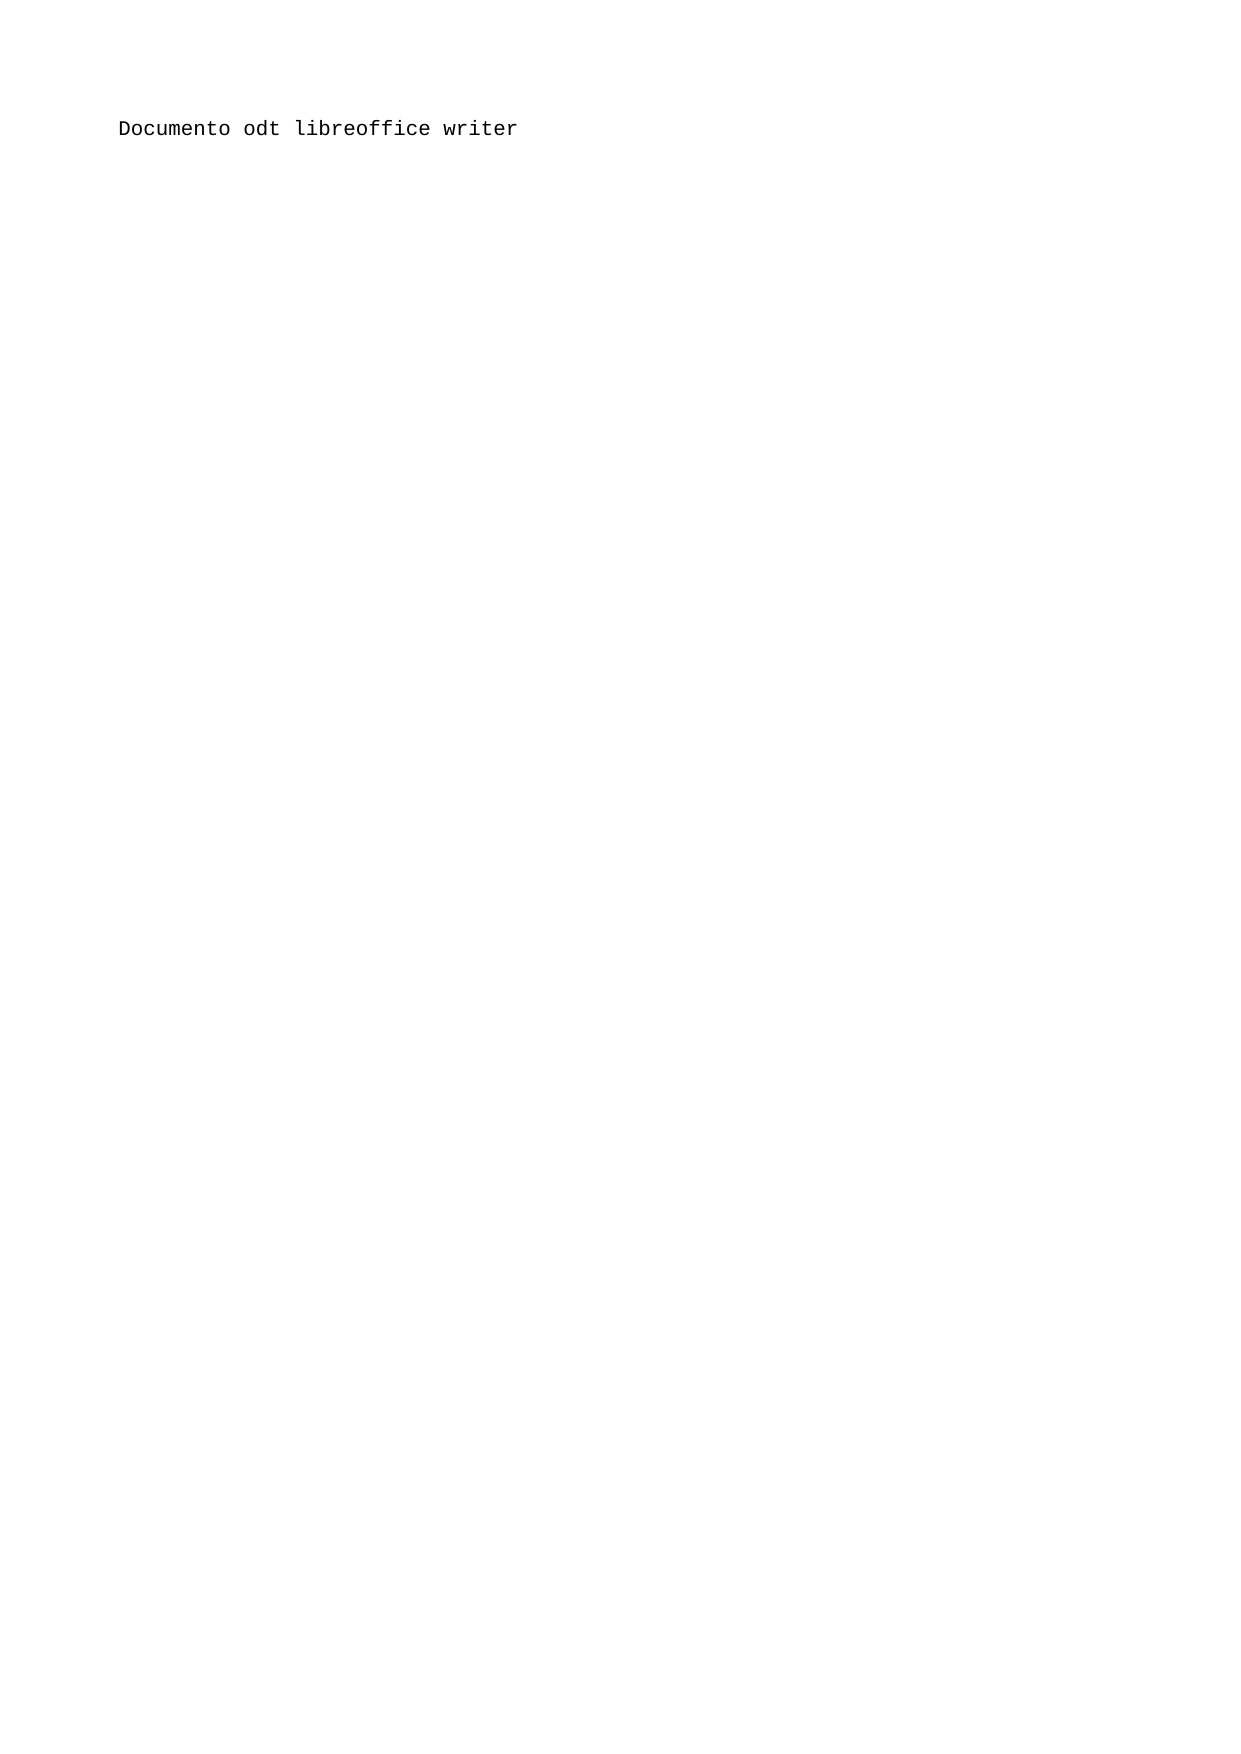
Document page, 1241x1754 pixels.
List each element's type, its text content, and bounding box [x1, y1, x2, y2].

text Documento odt libreoffice writer [118, 118, 1122, 142]
